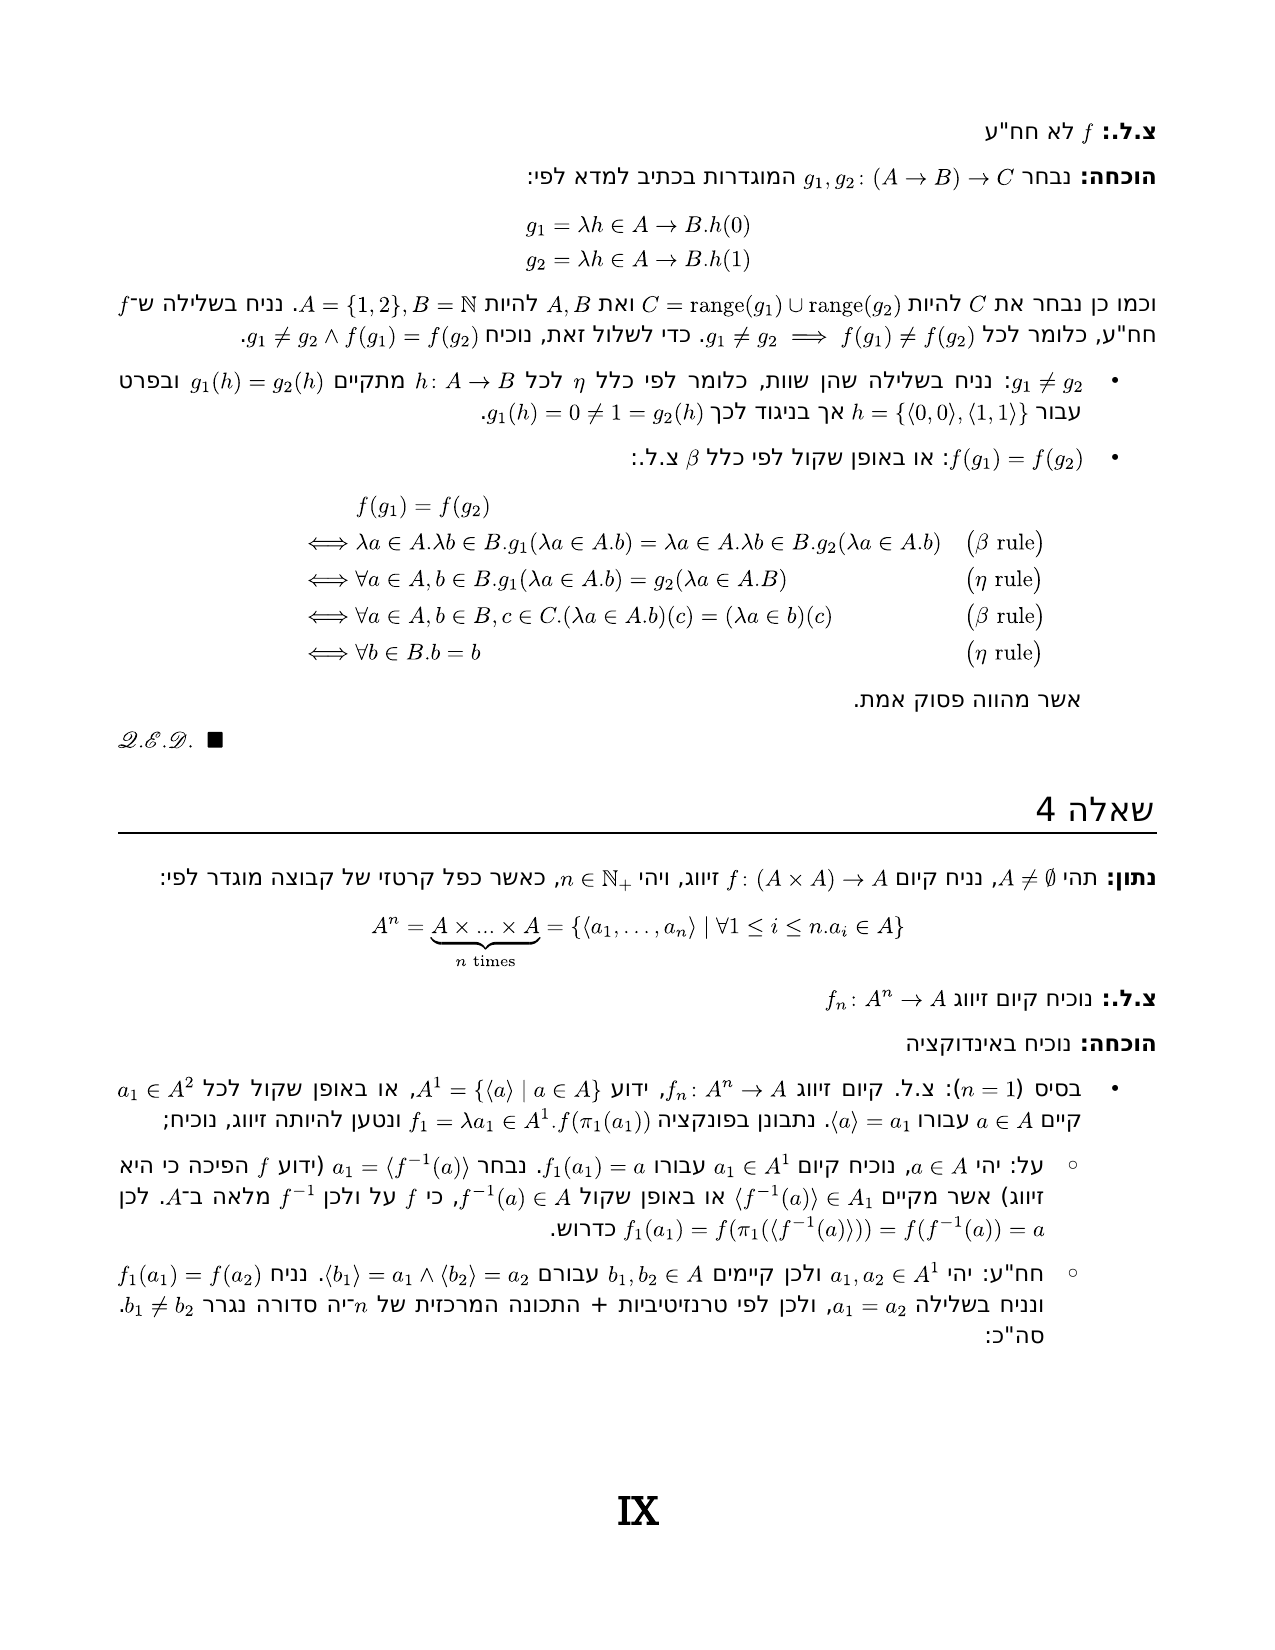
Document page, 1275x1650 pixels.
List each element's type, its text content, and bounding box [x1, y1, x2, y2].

text נתון: תהי , נניח קיום זיווג, ויהי , כאשר כפל קרטזי של קבוצה מוגדר לפי: [118, 864, 1157, 892]
list על: יהי , נוכיח קיום עבורו . נבחר (ידוע הפיכה כי היא זיווג) אשר מקיים או באופן שקול , כי על ולכן מלאה ב־. לכן כדרוש. [118, 1152, 1082, 1242]
list בסיס (): צ.ל. קיום זיווג , ידוע , או באופן שקול לכל קיים עבורו . נתבונן בפונקציה ונטען להיותה זיווג, נוכיח; [118, 1075, 1119, 1134]
text צ.ל.: לא חח"ע [118, 118, 1157, 145]
text הוכחה: נבחר המוגדרות בכתיב למדא לפי: [118, 163, 1157, 190]
list : או באופן שקול לפי כלל צ.ל.: [118, 444, 1119, 471]
subtitle שאלה 4 [118, 788, 1157, 832]
text צ.ל.: נוכיח קיום זיווג [118, 985, 1157, 1012]
list אשר מהווה פסוק אמת. [118, 686, 1119, 713]
text וכמו כן נבחר את להיות ואת להיות . נניח בשלילה ש־ חח"ע, כלומר לכל . כדי לשלול זאת, נוכיח . [118, 291, 1157, 349]
list : נניח בשלילה שהן שוות, כלומר לפי כלל לכל מתקיים ובפרט עבור אך בניגוד לכך . [118, 367, 1119, 425]
list חח"ע: יהי ולכן קיימים עבורם . נניח ונניח בשלילה , ולכן לפי טרנזיטיביות + התכונה המרכזית של ־יה סדורה נגרר . סה"כ: [118, 1260, 1082, 1349]
text הוכחה: נוכיח באינדוקציה [118, 1030, 1157, 1057]
